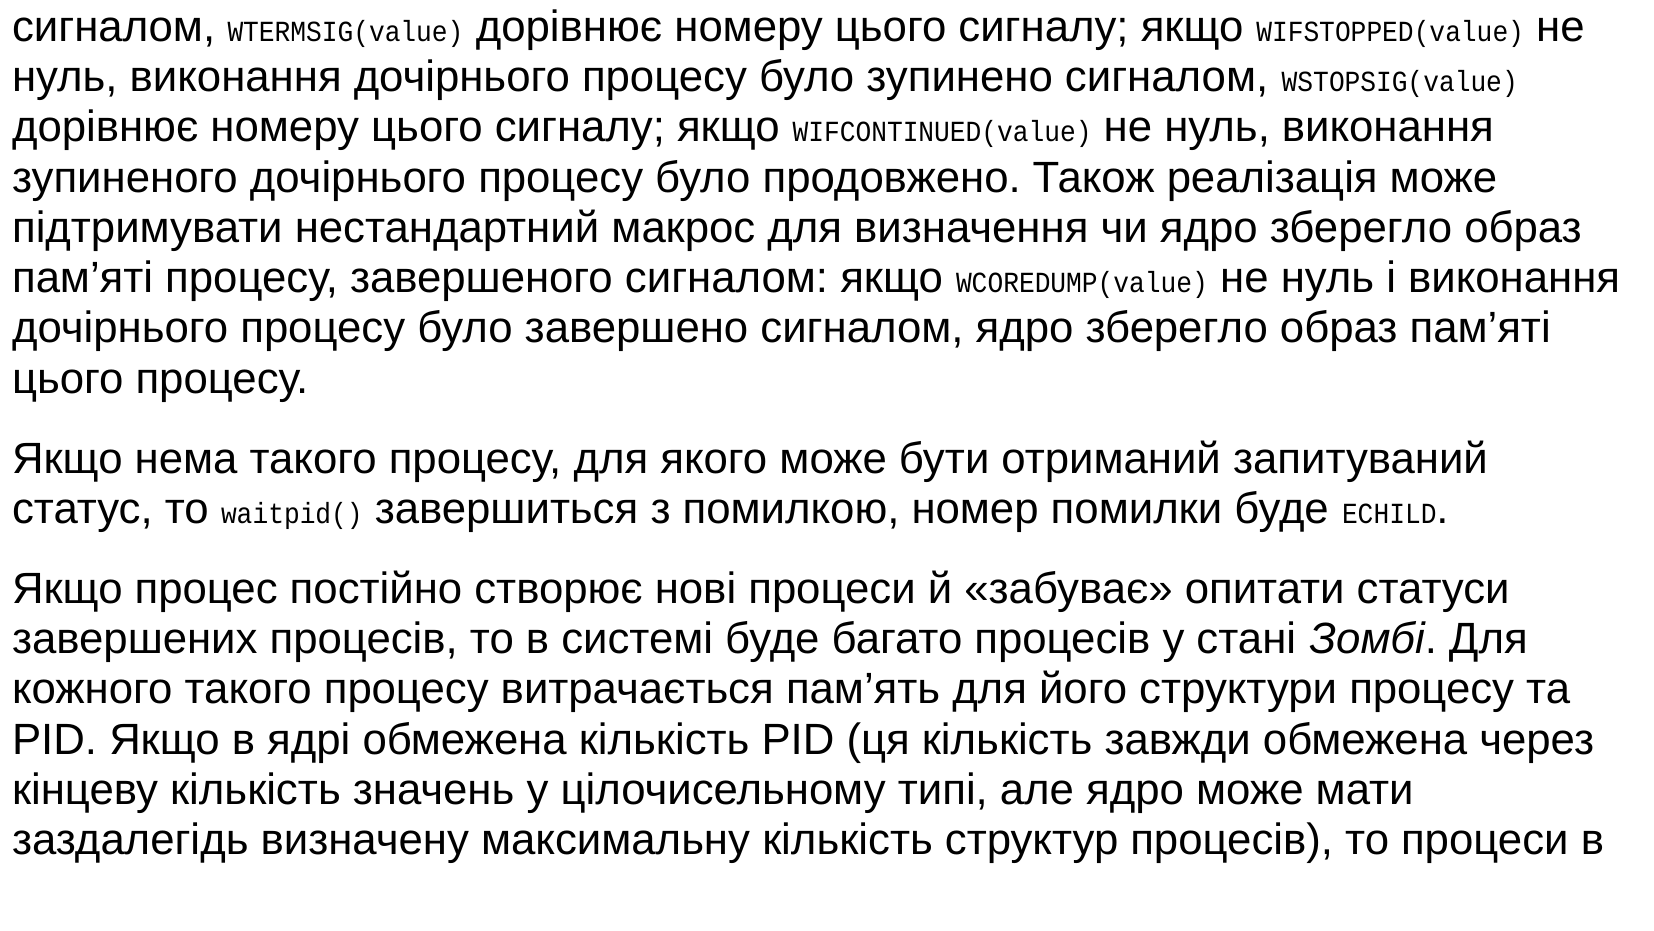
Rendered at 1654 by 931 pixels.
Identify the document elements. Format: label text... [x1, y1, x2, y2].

text сигналом, WTERMSIG(value) дорівнює номеру цього сигналу; якщо WIFSTOPPED(value) не нуль, виконання дочірнього процесу було зупинено сигналом, WSTOPSIG(value) дорівнює номеру цього сигналу; якщо WIFCONTINUED(value) не нуль, виконання зупиненого дочірнього процесу було продовжено. Також реалізація може підтримувати нестандартний макрос для визначення чи ядро зберегло образ пам’яті процесу, завершеного сигналом: якщо WCOREDUMP(value) не нуль і виконання дочірнього процесу було завершено сигналом, ядро зберегло образ пам’яті цього процесу. [12, 0, 1642, 402]
text Якщо процес постійно створює нові процеси й «забуває» опитати статуси завершених процесів, то в системі буде багато процесів у стані Зомбі. Для кожного такого процесу витрачається пам’ять для його структури процесу та PID. Якщо в ядрі обмежена кількість PID (ця кількість завжди обмежена через кінцеву кількість значень у цілочисельному типі, але ядро може мати заздалегідь визначену максимальну кількість структур процесів), то процеси в [12, 562, 1642, 864]
text Якщо нема такого процесу, для якого може бути отриманий запитуваний статус, то waitpid() завершиться з помилкою, номер помилки буде ECHILD. [12, 432, 1642, 533]
